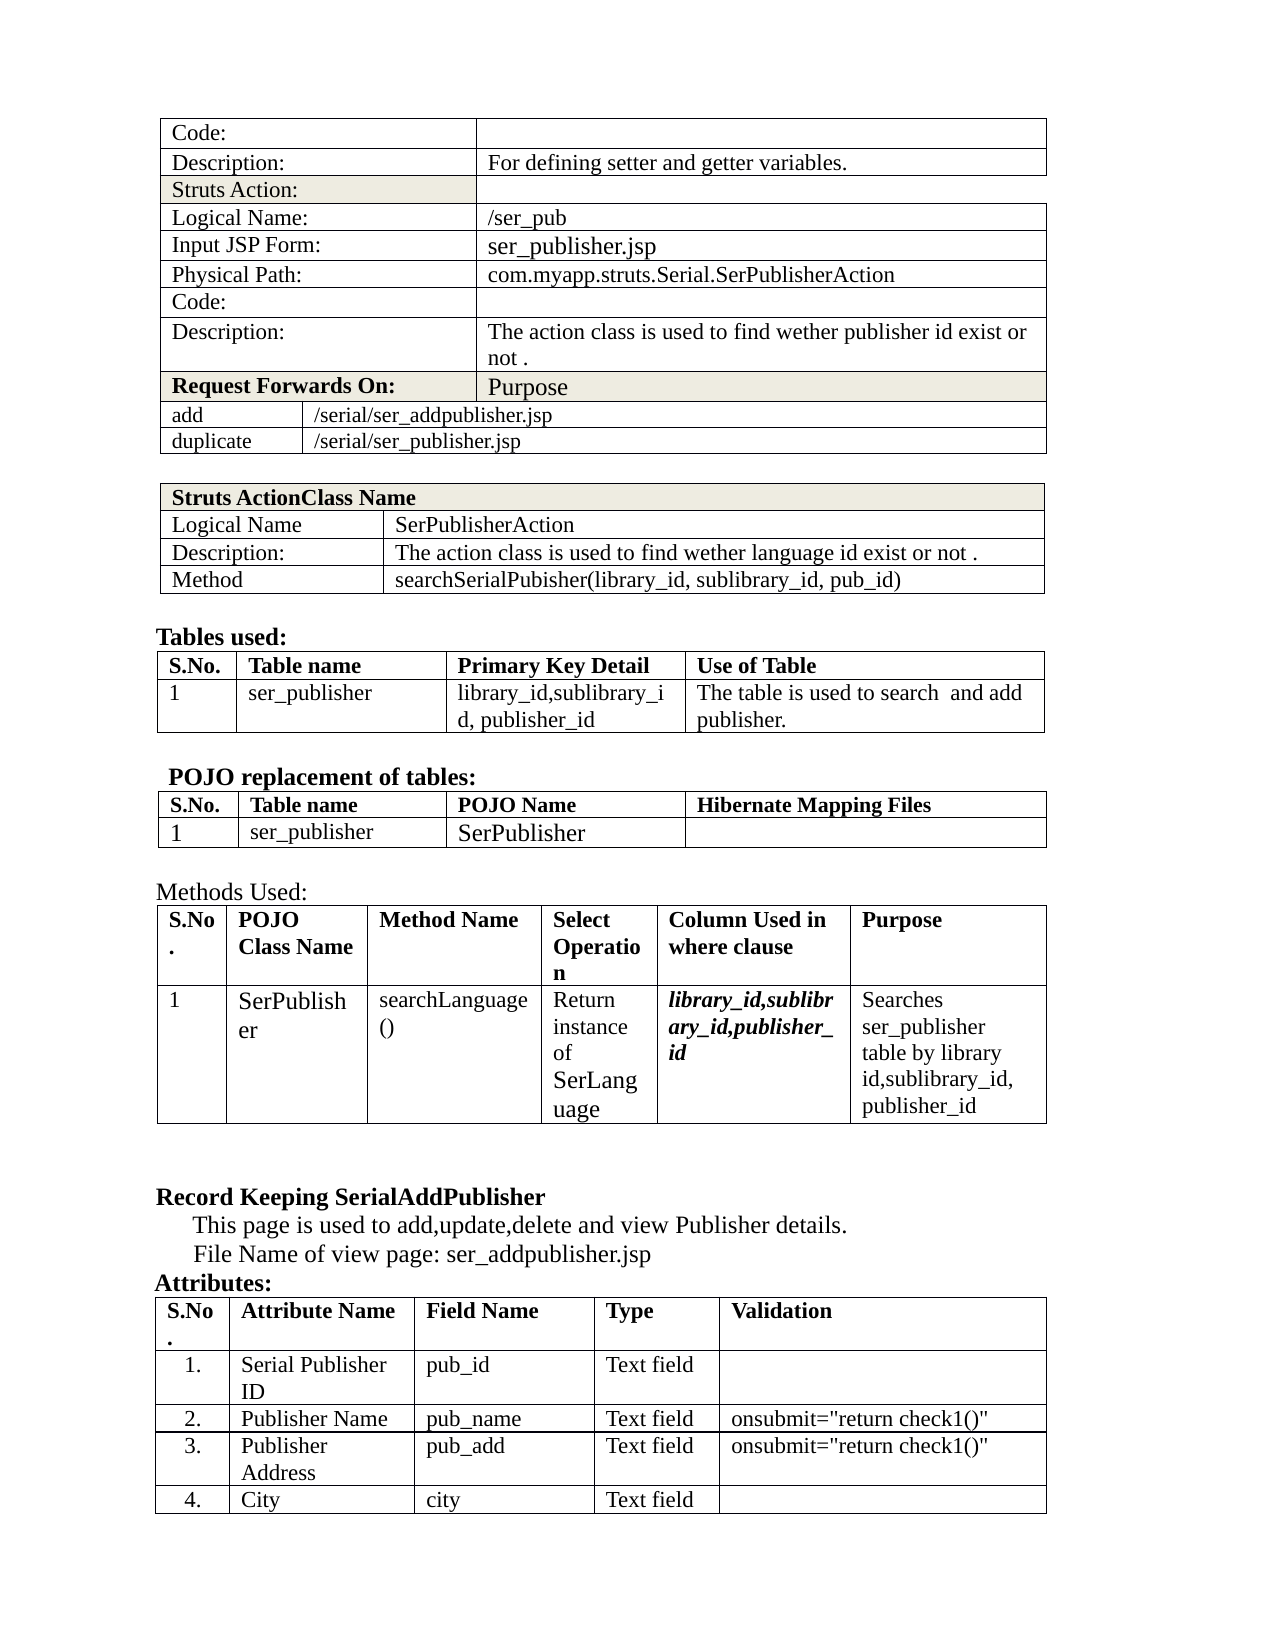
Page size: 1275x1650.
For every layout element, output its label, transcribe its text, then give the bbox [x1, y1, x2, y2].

table_cell pub_name [415, 1405, 594, 1431]
table_header POJO Name [447, 792, 685, 817]
table_cell Text field [595, 1405, 719, 1431]
table_header Use of Table [686, 652, 1044, 678]
table_cell 1 [158, 680, 236, 732]
table_cell Method [161, 566, 383, 592]
table_cell onsubmit="return check1()" [720, 1433, 1046, 1485]
table_cell Serial Publisher ID [230, 1351, 414, 1404]
table_header Method Name [368, 906, 541, 985]
table_cell 1 [159, 818, 238, 847]
table_cell [477, 176, 1046, 203]
table_header Table name [237, 652, 446, 678]
table_cell SerPublisher [447, 818, 685, 847]
table_header Purpose [851, 906, 1046, 985]
table_cell Searches ser_publisher table by library id,sublibrary_id, publisher_id [851, 986, 1046, 1123]
table_cell [686, 818, 1046, 847]
table_cell ser_publisher.jsp [477, 231, 1046, 260]
table_header Type [595, 1298, 719, 1350]
table_cell Code: [161, 288, 476, 317]
table_header Attribute Name [230, 1298, 414, 1350]
table_cell 2. [156, 1405, 229, 1431]
table_cell Text field [595, 1486, 719, 1513]
table_cell The table is used to search and add publisher. [686, 680, 1044, 732]
table_cell [720, 1351, 1046, 1404]
table_cell ser_publisher [239, 818, 446, 847]
table_cell 3. [156, 1433, 229, 1485]
table_cell The action class is used to find wether publisher id exist or not . [477, 318, 1046, 371]
table_cell City [230, 1486, 414, 1513]
table_header S.No. [159, 792, 238, 817]
table_header POJO Class Name [227, 906, 367, 985]
table_header Field Name [415, 1298, 594, 1350]
text This page is used to add,update,delete and view Publisher details. [118, 1210, 1157, 1239]
table_header Validation [720, 1298, 1046, 1350]
table_cell searchLanguage() [368, 986, 541, 1123]
table_cell The action class is used to find wether language id exist or not . [384, 539, 1044, 565]
table_cell [477, 288, 1046, 317]
list POJO replacement of tables: [118, 762, 1157, 791]
table_header S.No. [156, 1298, 229, 1350]
table_cell onsubmit="return check1()" [720, 1405, 1046, 1431]
table_cell 1 [158, 986, 226, 1123]
table_cell Code: [161, 119, 476, 148]
list Tables used: [118, 622, 1157, 651]
table_cell /serial/ser_publisher.jsp [303, 428, 1046, 453]
table_cell SerPublisherAction [384, 511, 1044, 538]
list File Name of view page: ser_addpublisher.jsp [118, 1239, 1157, 1268]
table_cell pub_id [415, 1351, 594, 1404]
table_cell pub_add [415, 1433, 594, 1485]
table_header Select Operation [542, 906, 657, 985]
table_cell Physical Path: [161, 261, 476, 287]
table_cell Request Forwards On: [161, 372, 476, 401]
table_cell For defining setter and getter variables. [477, 149, 1046, 175]
table_cell Description: [161, 539, 383, 565]
table_cell 4. [156, 1486, 229, 1513]
table_cell com.myapp.struts.Serial.SerPublisherAction [477, 261, 1046, 287]
table_header Primary Key Detail [447, 652, 685, 678]
table_cell Input JSP Form: [161, 231, 476, 260]
table_cell Purpose [477, 372, 1046, 401]
table_header S.No. [158, 652, 236, 678]
table_cell Publisher Address [230, 1433, 414, 1485]
table_header Column Used in where clause [658, 906, 850, 985]
table_cell Struts Action: [161, 176, 476, 203]
table_cell Text field [595, 1351, 719, 1404]
table_cell /serial/ser_addpublisher.jsp [303, 402, 1046, 427]
table_cell Logical Name: [161, 204, 476, 230]
table_cell Logical Name [161, 511, 383, 538]
table_cell ser_publisher [237, 680, 446, 732]
table_cell Description: [161, 318, 476, 371]
text Record Keeping SerialAddPublisher [118, 1182, 1157, 1210]
table_cell SerPublisher [227, 986, 367, 1123]
table_cell Return instance of SerLanguage [542, 986, 657, 1123]
table_cell [720, 1486, 1046, 1513]
table_cell duplicate [161, 428, 302, 453]
table_header Struts ActionClass Name [161, 484, 1044, 510]
table_header S.No. [158, 906, 226, 985]
table_cell city [415, 1486, 594, 1513]
table_cell Publisher Name [230, 1405, 414, 1431]
table_header Hibernate Mapping Files [686, 792, 1046, 817]
table_cell /ser_pub [477, 204, 1046, 230]
table_cell [477, 119, 1046, 148]
text Attributes: [118, 1268, 1157, 1297]
table_cell 1. [156, 1351, 229, 1404]
table_header Table name [239, 792, 446, 817]
text Methods Used: [118, 877, 1157, 905]
table_cell Text field [595, 1433, 719, 1485]
table_cell library_id,sublibrary_id, publisher_id [447, 680, 685, 732]
table_cell library_id,sublibrary_id,publisher_id [658, 986, 850, 1123]
table_cell Description: [161, 149, 476, 175]
table_cell add [161, 402, 302, 427]
table_cell searchSerialPubisher(library_id, sublibrary_id, pub_id) [384, 566, 1044, 592]
